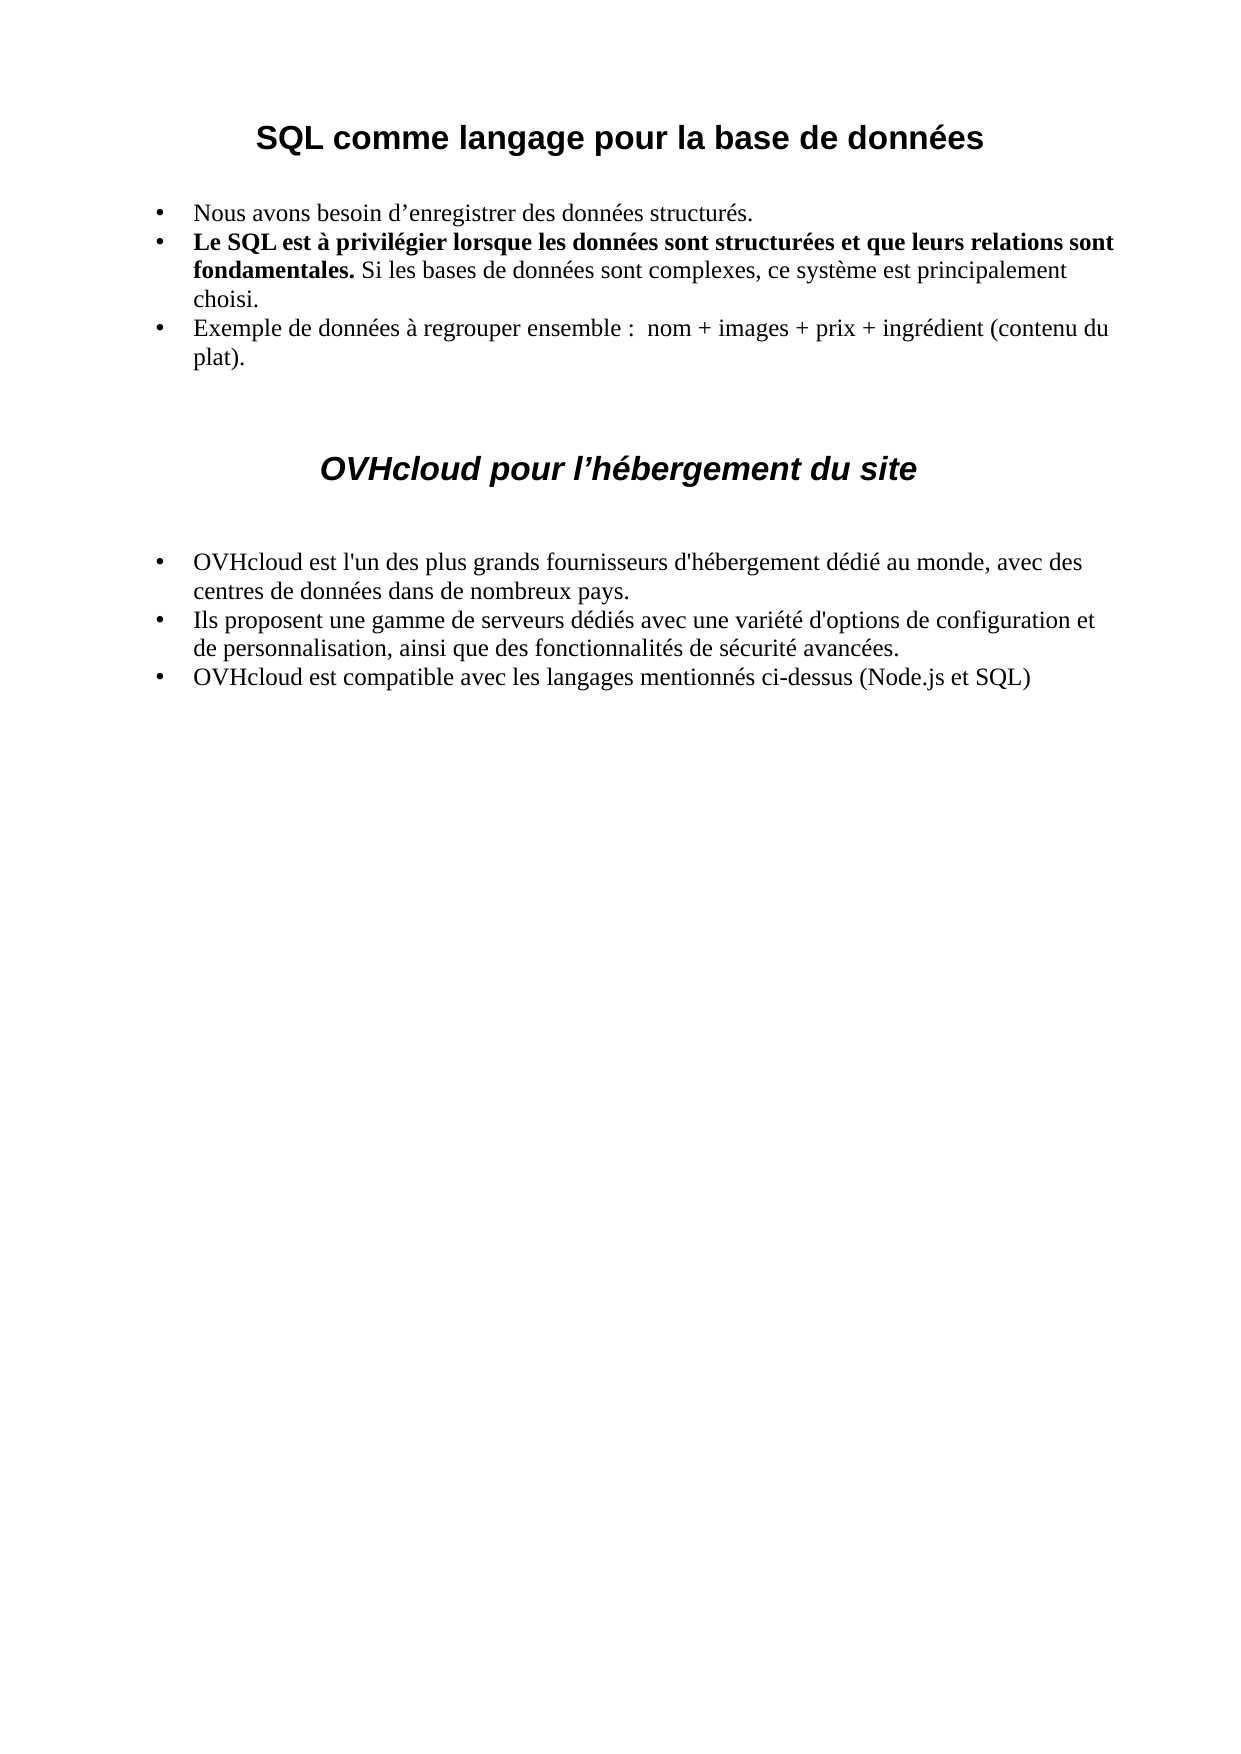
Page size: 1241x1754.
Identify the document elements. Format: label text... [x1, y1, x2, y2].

list OVHcloud est l'un des plus grands fournisseurs d'hébergement dédié au monde, avec des centres de données dans de nombreux pays. [156, 547, 1122, 605]
list Nous avons besoin d’enregistrer des données structurés. [156, 198, 1122, 227]
subtitle SQL comme langage pour la base de données [118, 118, 1122, 157]
subtitle OVHcloud pour l’hébergement du site [118, 449, 1122, 487]
list Exemple de données à regrouper ensemble : nom + images + prix + ingrédient (contenu du plat). [156, 313, 1122, 370]
list Le SQL est à privilégier lorsque les données sont structurées et que leurs relations sont fondamentales. Si les bases de données sont complexes, ce système est principalement choisi. [156, 227, 1122, 313]
list Ils proposent une gamme de serveurs dédiés avec une variété d'options de configuration et de personnalisation, ainsi que des fonctionnalités de sécurité avancées. [156, 605, 1122, 662]
list OVHcloud est compatible avec les langages mentionnés ci-dessus (Node.js et SQL) [156, 662, 1122, 691]
